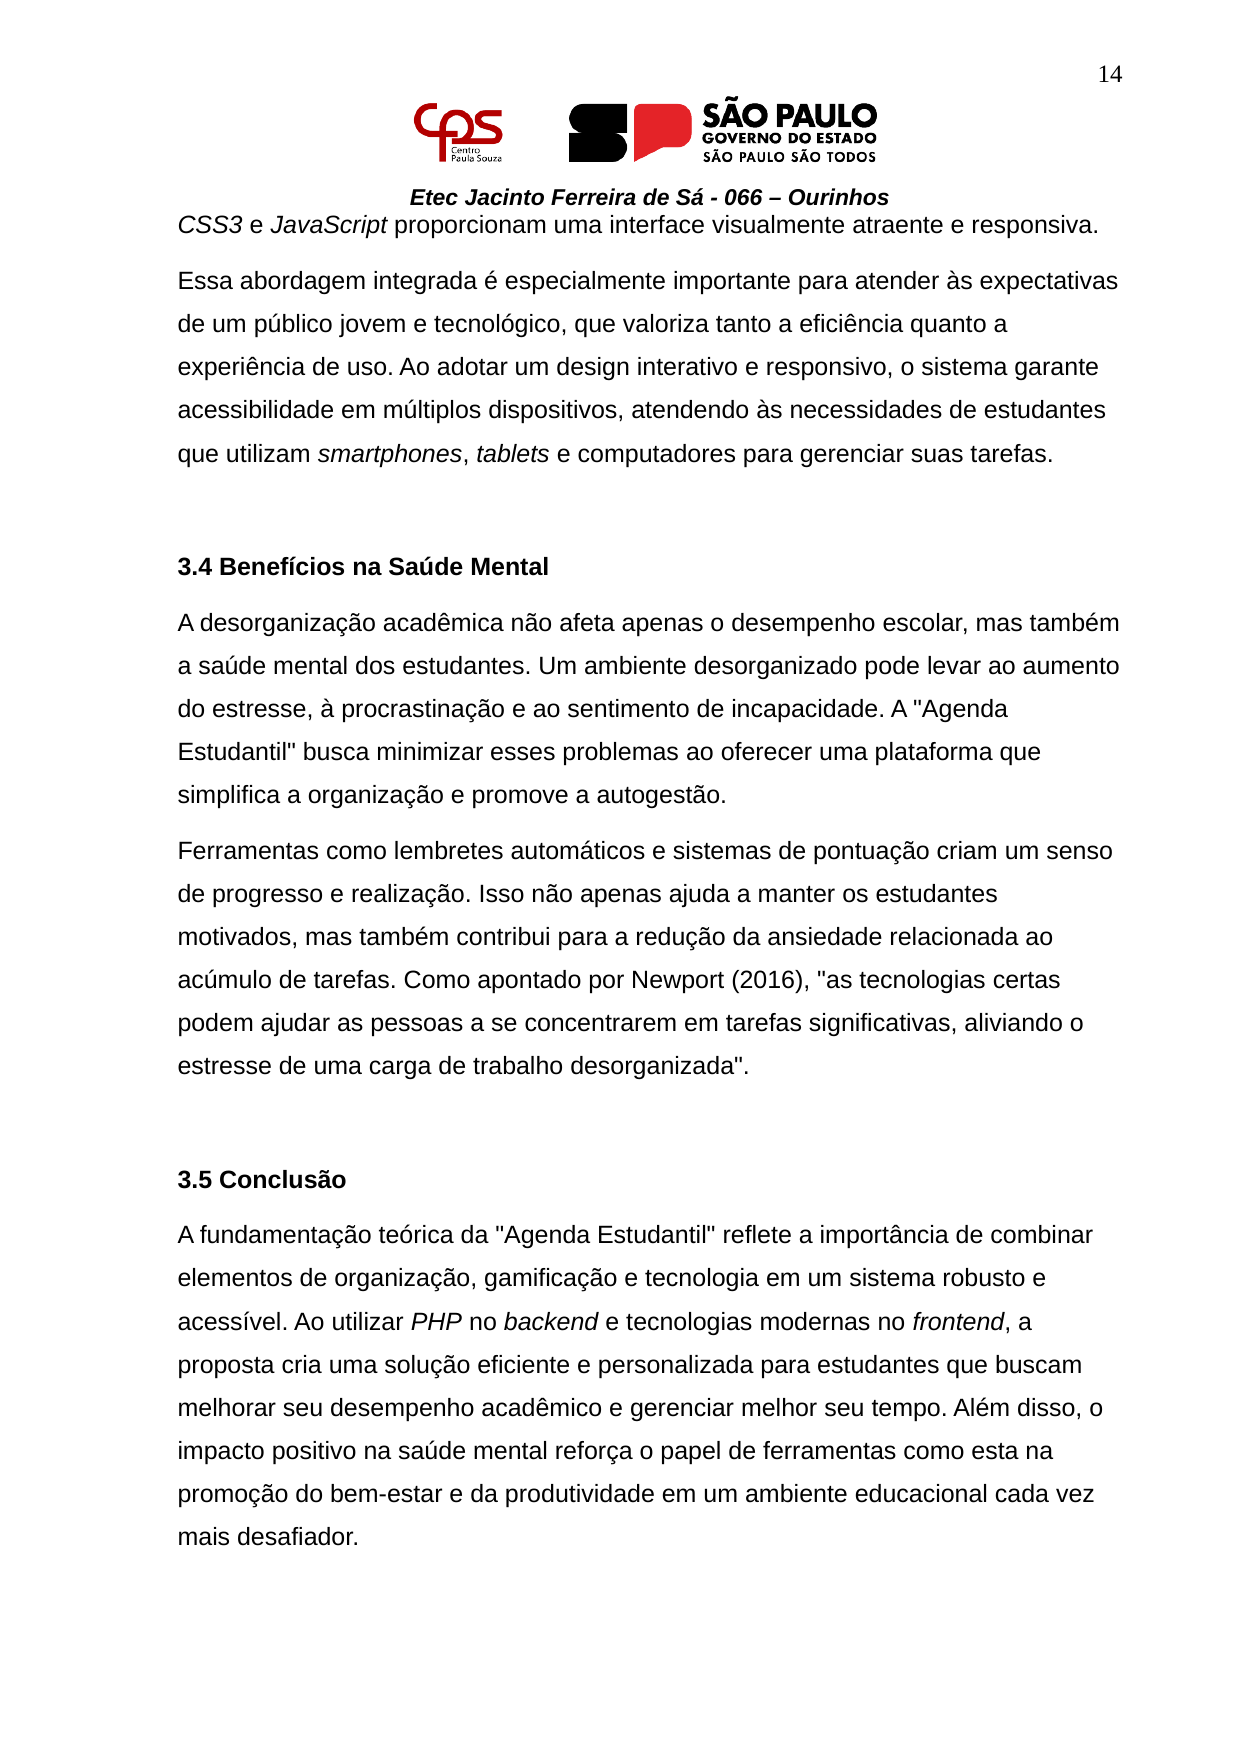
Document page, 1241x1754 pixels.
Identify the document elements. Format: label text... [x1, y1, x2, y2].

subtitle 3.5 Conclusão [177, 1164, 1122, 1193]
text A desorganização acadêmica não afeta apenas o desempenho escolar, mas também a saúde mental dos estudantes. Um ambiente desorganizado pode levar ao aumento do estresse, à procrastinação e ao sentimento de incapacidade. A "Agenda Estudantil" busca minimizar esses problemas ao oferecer uma plataforma que simplifica a organização e promove a autogestão. [177, 607, 1122, 809]
picture [358, 73, 941, 180]
text Ferramentas como lembretes automáticos e sistemas de pontuação criam um senso de progresso e realização. Isso não apenas ajuda a manter os estudantes motivados, mas também contribui para a redução da ansiedade relacionada ao acúmulo de tarefas. Como apontado por Newport (2016), "as tecnologias certas podem ajudar as pessoas a se concentrarem em tarefas significativas, aliviando o estresse de uma carga de trabalho desorganizada". [177, 836, 1122, 1080]
text Essa abordagem integrada é especialmente importante para atender às expectativas de um público jovem e tecnológico, que valoriza tanto a eficiência quanto a experiência de uso. Ao adotar um design interativo e responsivo, o sistema garante acessibilidade em múltiplos dispositivos, atendendo às necessidades de estudantes que utilizam smartphones, tablets e computadores para gerenciar suas tarefas. [177, 266, 1122, 467]
subtitle 3.4 Benefícios na Saúde Mental [177, 552, 1122, 581]
text A fundamentação teórica da "Agenda Estudantil" reflete a importância de combinar elementos de organização, gamificação e tecnologia em um sistema robusto e acessível. Ao utilizar PHP no backend e tecnologias modernas no frontend, a proposta cria uma solução eficiente e personalizada para estudantes que buscam melhorar seu desempenho acadêmico e gerenciar melhor seu tempo. Além disso, o impacto positivo na saúde mental reforça o papel de ferramentas como esta na promoção do bem-estar e da produtividade em um ambiente educacional cada vez mais desafiador. [177, 1220, 1122, 1551]
text CSS3 e JavaScript proporcionam uma interface visualmente atraente e responsiva. [177, 210, 1122, 239]
